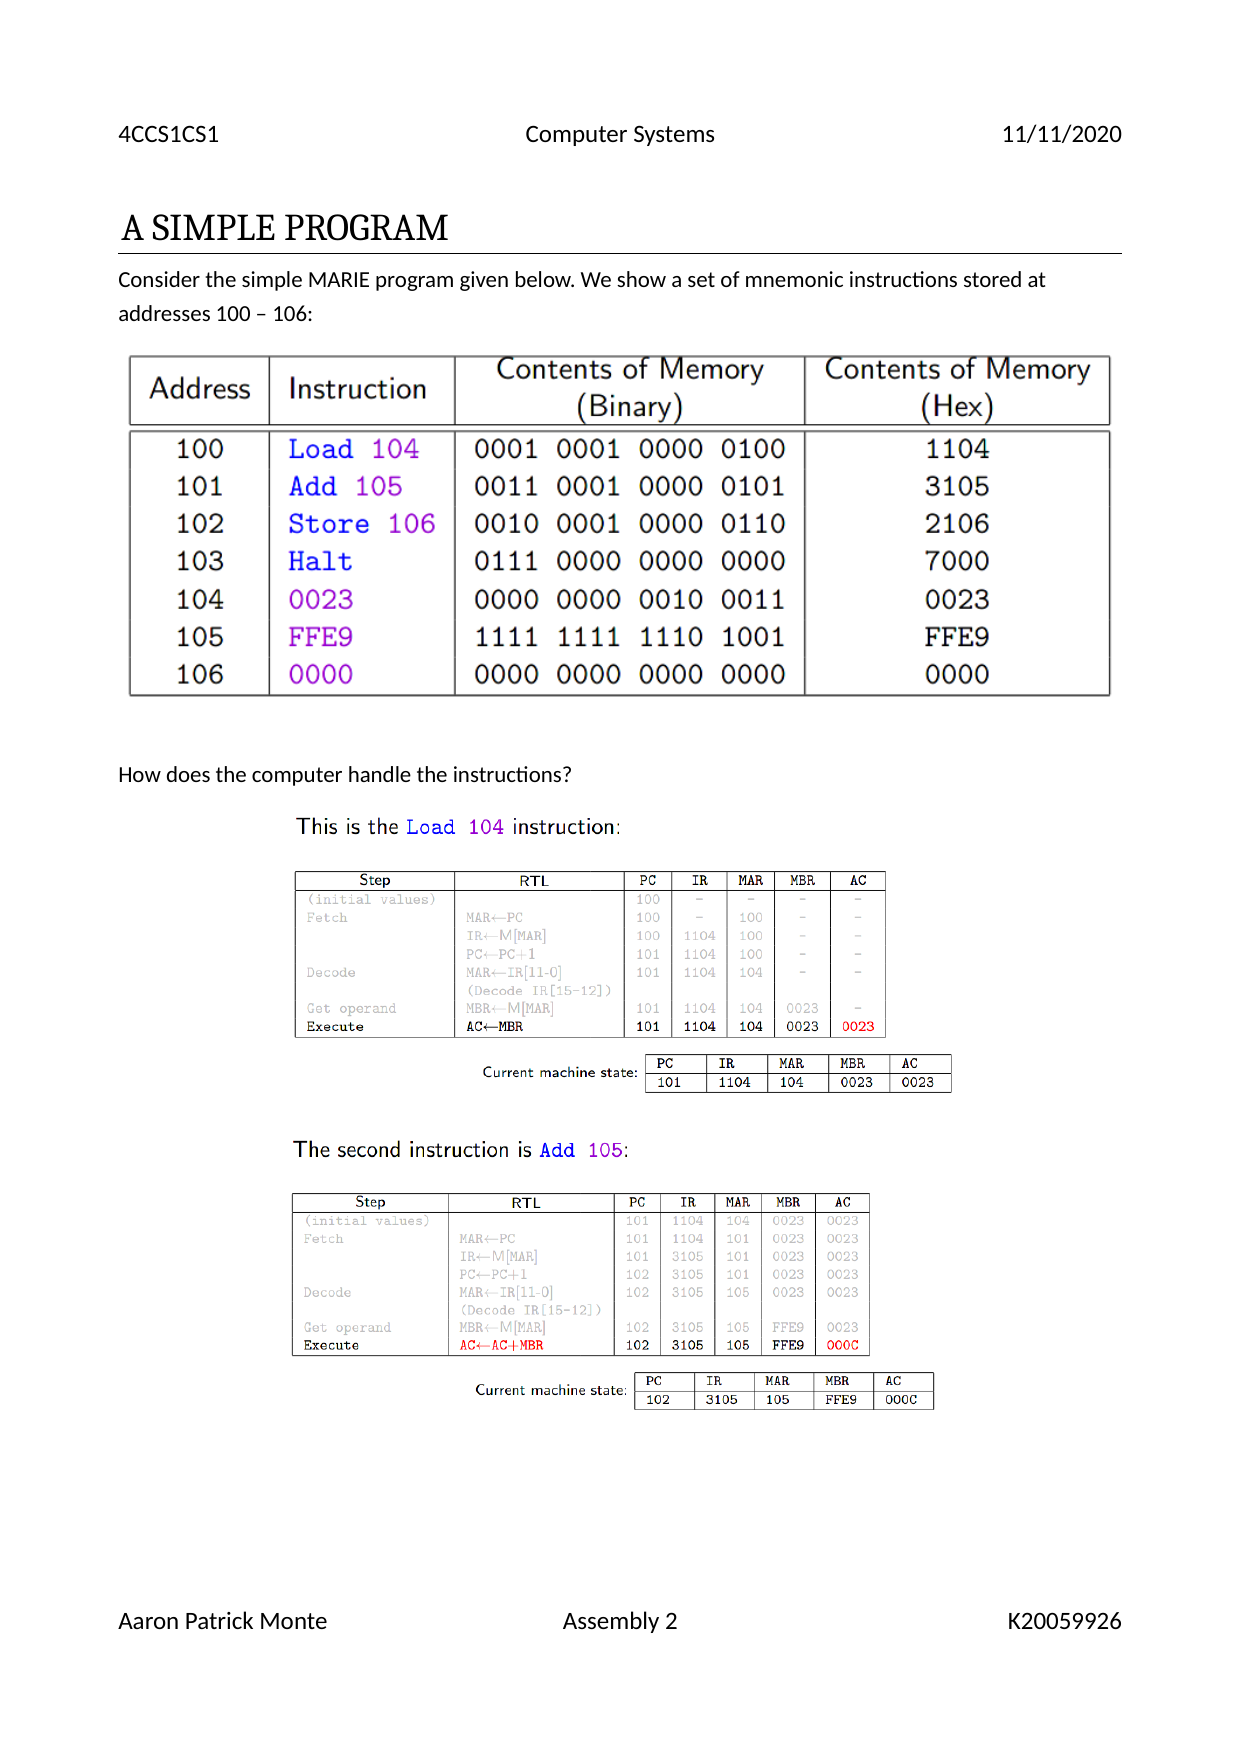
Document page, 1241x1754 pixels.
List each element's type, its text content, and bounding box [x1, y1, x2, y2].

subtitle A simple program [118, 203, 1122, 253]
picture [274, 800, 967, 1107]
picture [118, 346, 1123, 707]
text How does the computer handle the instructions? [118, 761, 1122, 788]
picture [275, 1122, 953, 1427]
text Consider the simple MARIE program given below. We show a set of mnemonic instructions stored at addresses 100 – 106: [118, 266, 1122, 327]
